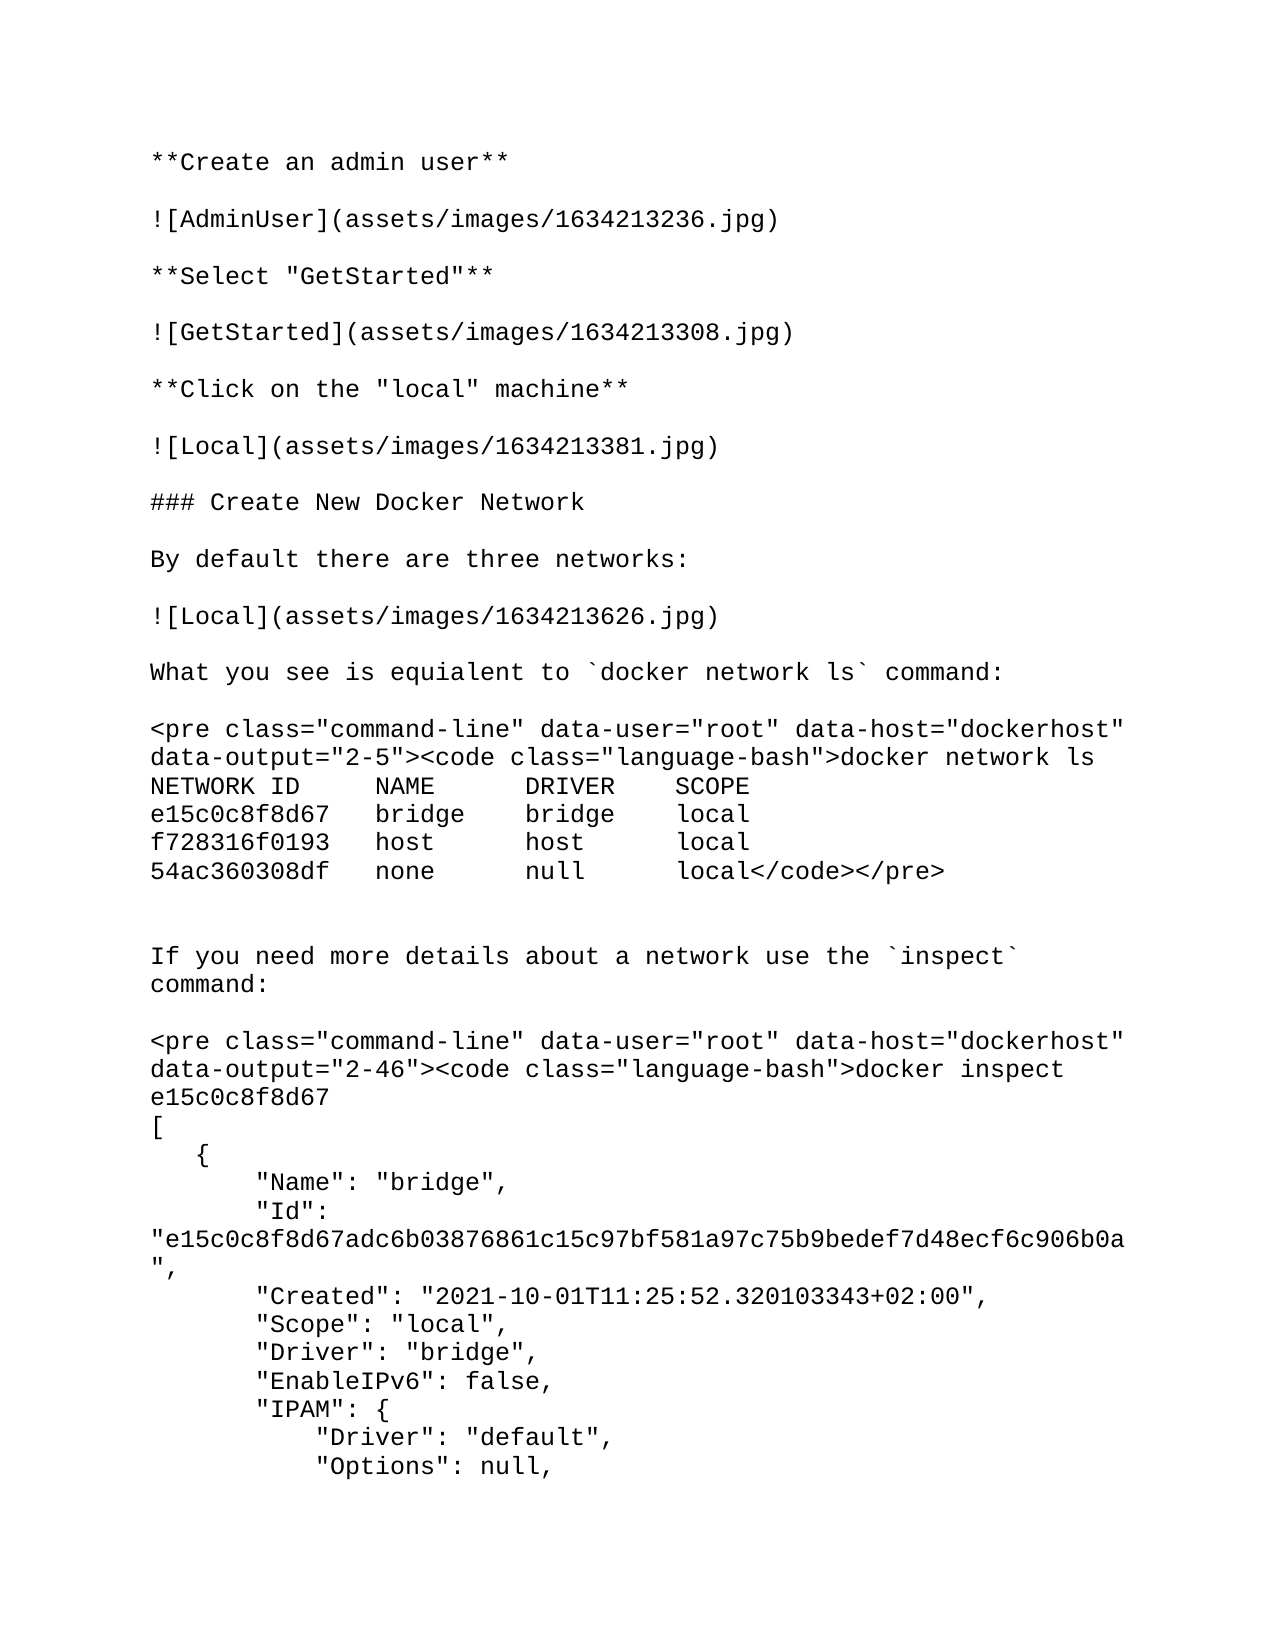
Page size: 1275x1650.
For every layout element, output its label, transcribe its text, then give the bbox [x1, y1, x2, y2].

text NETWORK ID NAME DRIVER SCOPE [150, 773, 1125, 802]
text ![Local](assets/images/1634213626.jpg) [150, 603, 1125, 632]
text What you see is equialent to `docker network ls` command: [150, 660, 1125, 688]
text If you need more details about a network use the `inspect` command: [150, 943, 1125, 1000]
text "Created": "2021-10-01T11:25:52.320103343+02:00", [150, 1283, 1125, 1312]
text **Click on the "local" machine** [150, 377, 1125, 405]
text ![AdminUser](assets/images/1634213236.jpg) [150, 207, 1125, 235]
text ### Create New Docker Network [150, 490, 1125, 518]
text e15c0c8f8d67 bridge bridge local [150, 802, 1125, 830]
text { [150, 1142, 1125, 1170]
text **Select "GetStarted"** [150, 263, 1125, 292]
text By default there are three networks: [150, 547, 1125, 575]
text "Scope": "local", [150, 1312, 1125, 1340]
text <pre class="command-line" data-user="root" data-host="dockerhost" data-output="2-46"><code class="language-bash">docker inspect e15c0c8f8d67 [150, 1028, 1125, 1113]
text "Options": null, [150, 1453, 1125, 1482]
text ![Local](assets/images/1634213381.jpg) [150, 433, 1125, 462]
text [ [150, 1113, 1125, 1142]
text <pre class="command-line" data-user="root" data-host="dockerhost" data-output="2-5"><code class="language-bash">docker network ls [150, 717, 1125, 773]
text "Driver": "bridge", [150, 1340, 1125, 1368]
text "Name": "bridge", [150, 1170, 1125, 1198]
text **Create an admin user** [150, 150, 1125, 178]
text "EnableIPv6": false, [150, 1368, 1125, 1397]
text 54ac360308df none null local</code></pre> [150, 858, 1125, 887]
text "Driver": "default", [150, 1425, 1125, 1453]
text ![GetStarted](assets/images/1634213308.jpg) [150, 320, 1125, 348]
text "IPAM": { [150, 1397, 1125, 1425]
text f728316f0193 host host local [150, 830, 1125, 858]
text "Id": "e15c0c8f8d67adc6b03876861c15c97bf581a97c75b9bedef7d48ecf6c906b0a", [150, 1198, 1125, 1283]
